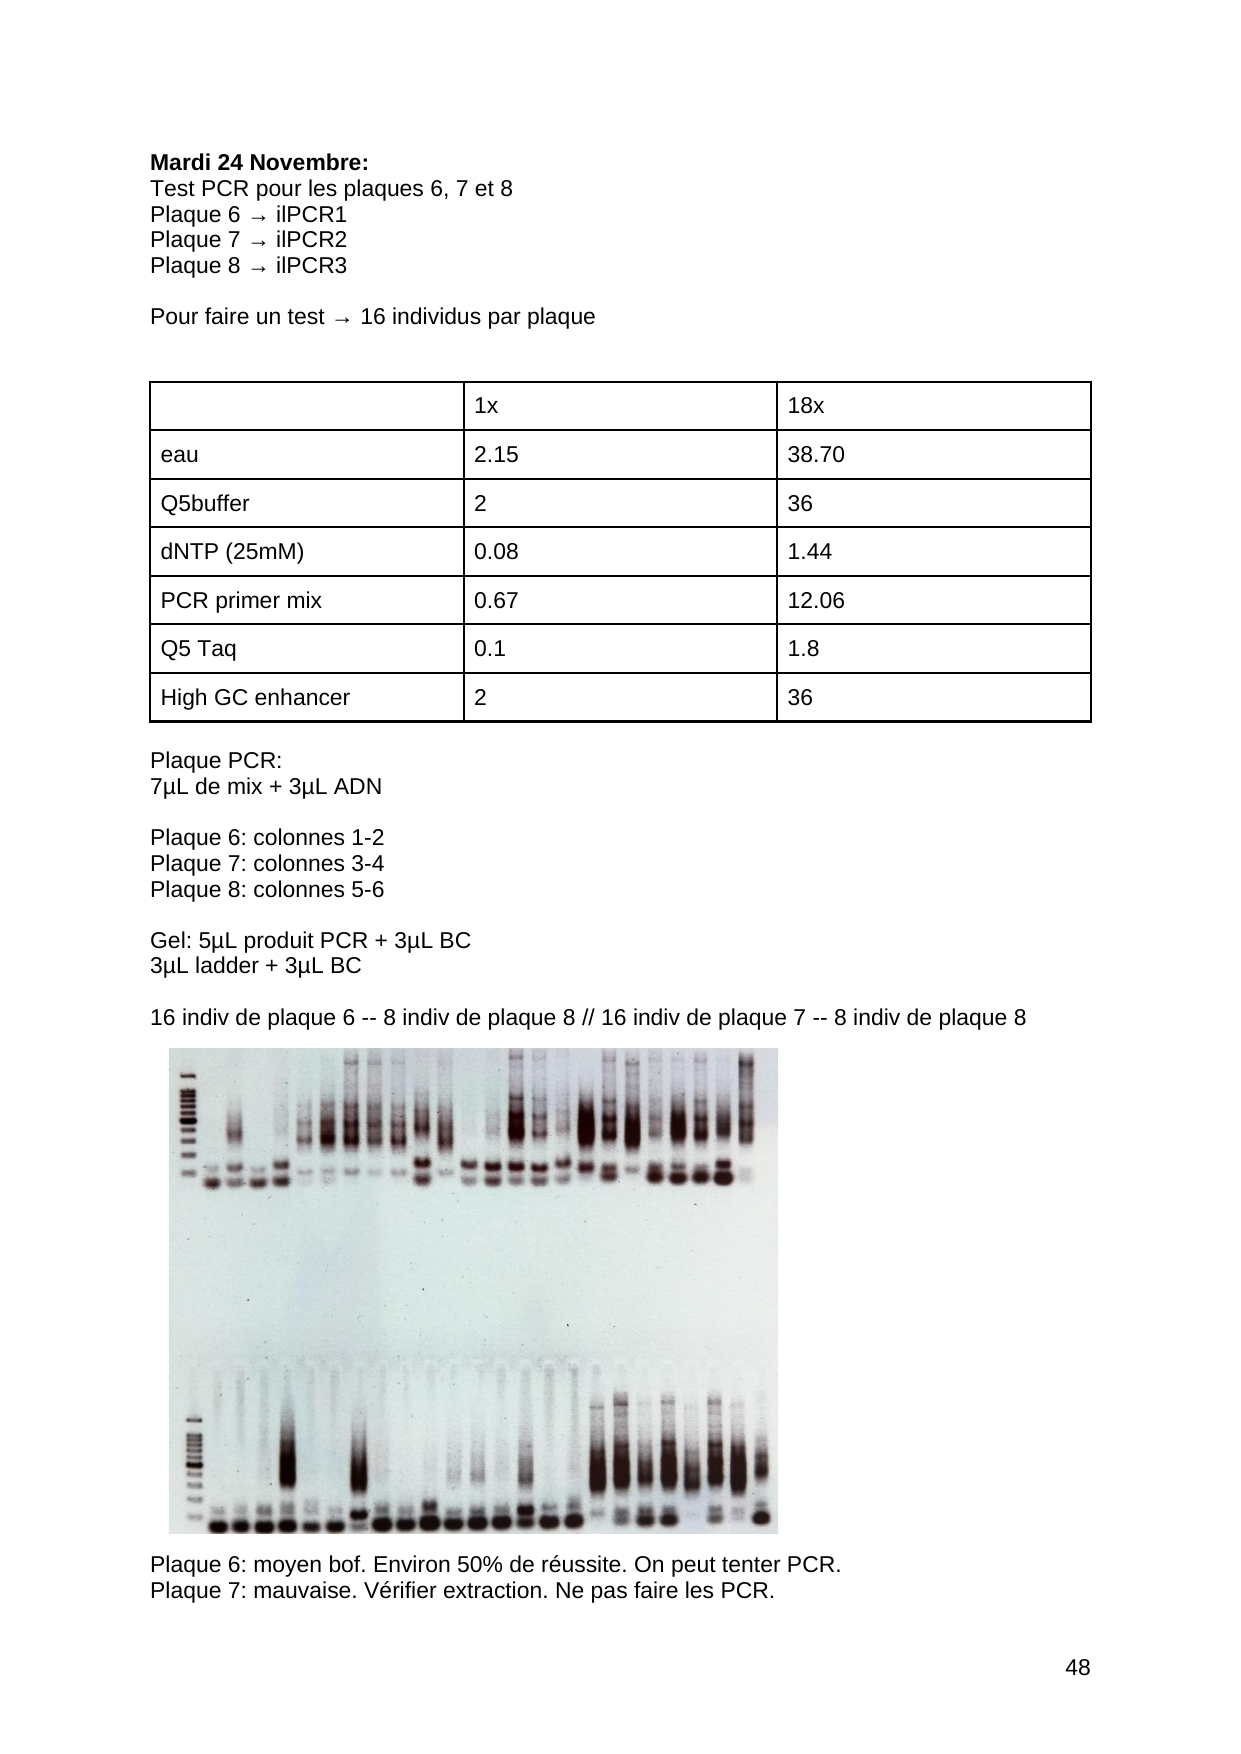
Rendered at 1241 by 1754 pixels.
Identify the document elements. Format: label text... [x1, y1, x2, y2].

table_cell Q5 Taq [151, 625, 463, 672]
text Gel: 5µL produit PCR + 3µL BC [150, 927, 1091, 953]
table_cell 1.44 [778, 528, 1090, 575]
table_cell dNTP (25mM) [151, 528, 463, 575]
text Plaque 8: colonnes 5-6 [150, 876, 1091, 902]
table_cell 0.1 [465, 625, 776, 672]
text Plaque PCR: [150, 748, 1091, 774]
table_header 1x [465, 383, 776, 429]
table_cell 1.8 [778, 625, 1090, 672]
table_header [151, 383, 463, 429]
text Mardi 24 Novembre: [150, 150, 1091, 176]
table_cell Q5buffer [151, 480, 463, 526]
text Plaque 8 → ilPCR3 [150, 252, 1091, 278]
text 7µL de mix + 3µL ADN [150, 774, 1091, 799]
table_cell 12.06 [778, 577, 1090, 623]
table_header 18x [778, 383, 1090, 429]
table_cell 2 [465, 674, 776, 720]
table_cell High GC enhancer [151, 674, 463, 720]
text Plaque 7: mauvaise. Vérifier extraction. Ne pas faire les PCR. [150, 1577, 1091, 1603]
table_cell eau [151, 431, 463, 478]
table_cell 2.15 [465, 431, 776, 478]
table_cell PCR primer mix [151, 577, 463, 623]
table_cell 0.08 [465, 528, 776, 575]
text Plaque 6 → ilPCR1 [150, 201, 1091, 227]
table_cell 0.67 [465, 577, 776, 623]
text 16 indiv de plaque 6 -- 8 indiv de plaque 8 // 16 indiv de plaque 7 -- 8 indiv de plaque 8 [150, 1004, 1091, 1552]
text Test PCR pour les plaques 6, 7 et 8 [150, 176, 1091, 201]
text Pour faire un test → 16 individus par plaque [150, 304, 1091, 329]
table_cell 36 [778, 480, 1090, 526]
picture [168, 1048, 779, 1534]
text Plaque 6: moyen bof. Environ 50% de réussite. On peut tenter PCR. [150, 1552, 1091, 1577]
table_cell 38.70 [778, 431, 1090, 478]
text 3µL ladder + 3µL BC [150, 953, 1091, 979]
table_cell 2 [465, 480, 776, 526]
text Plaque 7: colonnes 3-4 [150, 851, 1091, 876]
table_cell 36 [778, 674, 1090, 720]
text Plaque 7 → ilPCR2 [150, 227, 1091, 252]
text Plaque 6: colonnes 1-2 [150, 825, 1091, 851]
